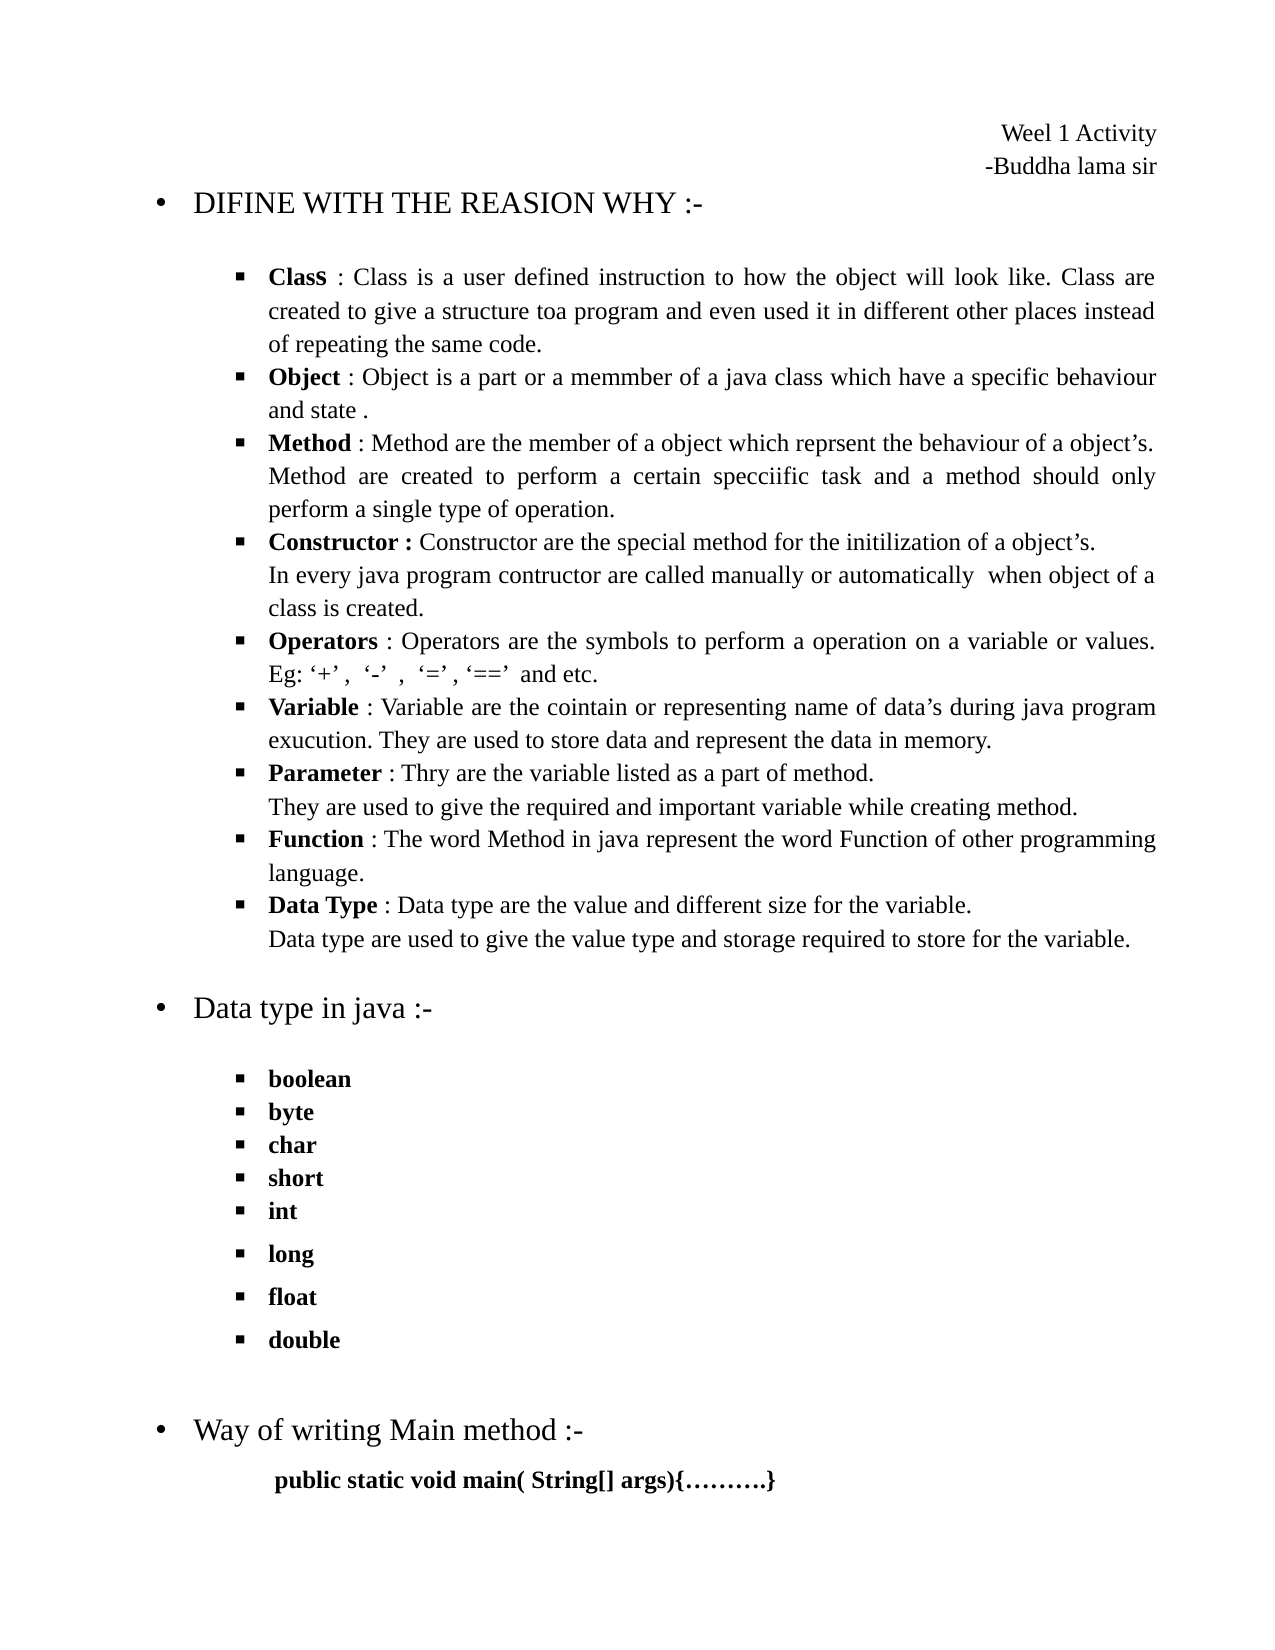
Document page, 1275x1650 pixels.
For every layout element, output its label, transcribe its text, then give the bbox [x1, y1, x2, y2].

list They are used to give the required and important variable while creating method. [231, 792, 1157, 820]
list Data type are used to give the value type and storage required to store for the variable. [231, 924, 1157, 952]
list Method : Method are the member of a object which reprsent the behaviour of a object’s. [231, 428, 1157, 457]
list short [231, 1163, 1157, 1192]
list long [231, 1239, 1157, 1268]
list Object : Object is a part or a memmber of a java class which have a specific behaviour and state . [231, 362, 1157, 424]
list Method are created to perform a certain specciific task and a method should only perform a single type of operation. [231, 461, 1157, 523]
list In every java program contructor are called manually or automatically when object of a class is created. [231, 560, 1157, 622]
list public static void main( String[] args){……….} [231, 1466, 1157, 1494]
list int [231, 1196, 1157, 1225]
list Constructor : Constructor are the special method for the initilization of a object’s. [231, 527, 1157, 556]
list Data Type : Data type are the value and different size for the variable. [231, 891, 1157, 919]
list Data type in java :- [156, 990, 1157, 1026]
list char [231, 1130, 1157, 1159]
list Operators : Operators are the symbols to perform a operation on a variable or values. Eg: ‘+’ , ‘-’ , ‘=’ , ‘==’ and etc. [231, 626, 1157, 688]
list Variable : Variable are the cointain or representing name of data’s during java program exucution. They are used to store data and represent the data in memory. [231, 692, 1157, 754]
list boolean [231, 1064, 1157, 1093]
list Function : The word Method in java represent the word Function of other programming language. [231, 824, 1157, 886]
list float [231, 1282, 1157, 1311]
list Class : Class is a user defined instruction to how the object will look like. Class are created to give a structure toa program and even used it in different other places instead of repeating the same code. [231, 258, 1157, 358]
text -Buddha lama sir [118, 151, 1157, 180]
list double [231, 1325, 1157, 1354]
list DIFINE WITH THE REASION WHY :- [156, 184, 1157, 220]
list Parameter : Thry are the variable listed as a part of method. [231, 758, 1157, 787]
list Way of writing Main method :- [156, 1412, 1157, 1448]
text Weel 1 Activity [118, 118, 1157, 147]
list byte [231, 1097, 1157, 1126]
